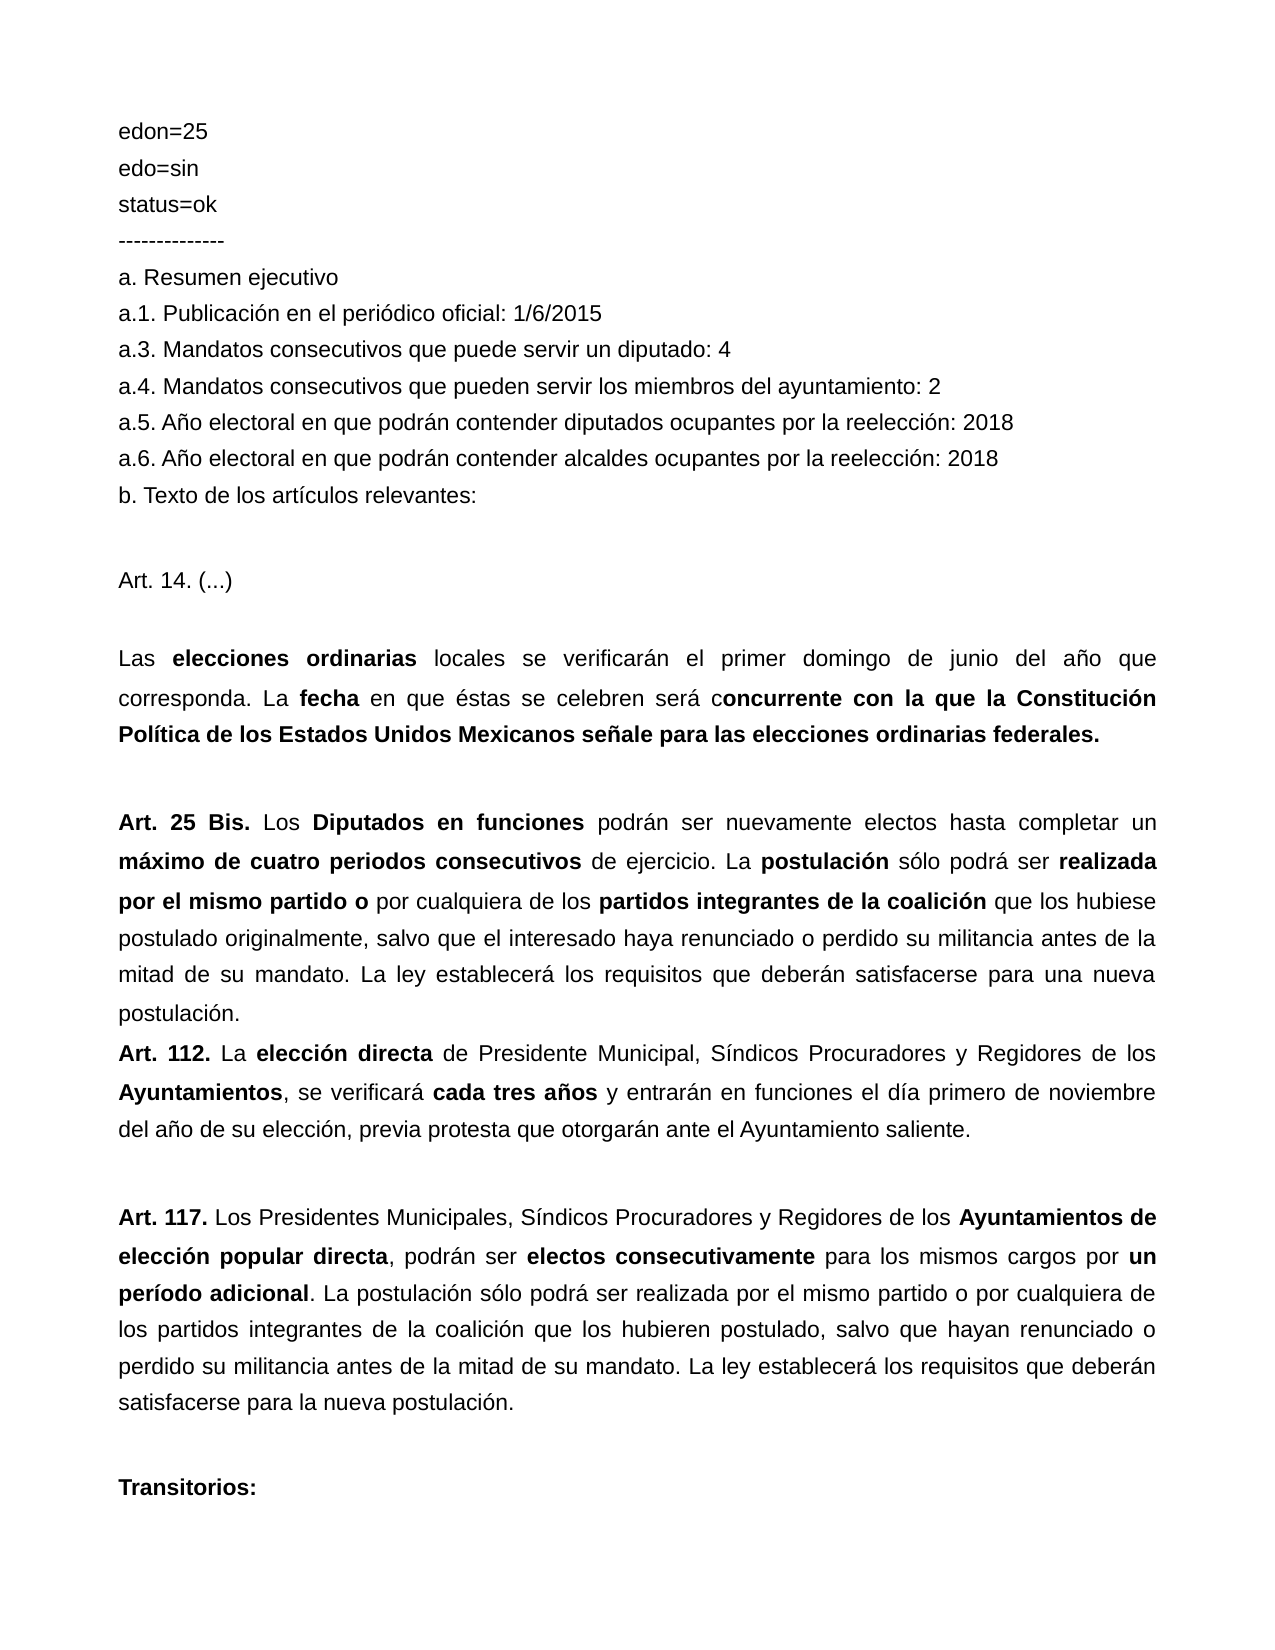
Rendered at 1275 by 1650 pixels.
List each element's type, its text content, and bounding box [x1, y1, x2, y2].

text Art. 117. Los Presidentes Municipales, Síndicos Procuradores y Regidores de los Ayuntamientos de elección popular directa, podrán ser electos consecutivamente para los mismos cargos por un período adicional. La postulación sólo podrá ser realizada por el mismo partido o por cualquiera de los partidos integrantes de la coalición que los hubieren postulado, salvo que hayan renunciado o perdido su militancia antes de la mitad de su mandato. La ley establecerá los requisitos que deberán satisfacerse para la nueva postulación. [118, 1202, 1157, 1415]
text a.5. Año electoral en que podrán contender diputados ocupantes por la reelección: 2018 [118, 409, 1157, 435]
text Art. 25 Bis. Los Diputados en funciones podrán ser nuevamente electos hasta completar un máximo de cuatro periodos consecutivos de ejercicio. La postulación sólo podrá ser realizada por el mismo partido o por cualquiera de los partidos integrantes de la coalición que los hubiese postulado originalmente, salvo que el interesado haya renunciado o perdido su militancia antes de la mitad de su mandato. La ley establecerá los requisitos que deberán satisfacerse para una nueva postulación. [118, 807, 1157, 1027]
text status=ok [118, 191, 1157, 217]
text edon=25 [118, 118, 1157, 144]
text a. Resumen ejecutivo [118, 263, 1157, 290]
text -------------- [118, 227, 1157, 253]
text a.6. Año electoral en que podrán contender alcaldes ocupantes por la reelección: 2018 [118, 445, 1157, 472]
text a.3. Mandatos consecutivos que puede servir un diputado: 4 [118, 336, 1157, 363]
text a.4. Mandatos consecutivos que pueden servir los miembros del ayuntamiento: 2 [118, 373, 1157, 399]
text edo=sin [118, 154, 1157, 181]
text Art. 14. (...) [118, 567, 1157, 593]
text b. Texto de los artículos relevantes: [118, 482, 1157, 508]
text Transitorios: [118, 1474, 1157, 1501]
text Las elecciones ordinarias locales se verificarán el primer domingo de junio del año que corresponda. La fecha en que éstas se celebren será concurrente con la que la Constitución Política de los Estados Unidos Mexicanos señale para las elecciones ordinarias federales. [118, 643, 1157, 748]
text Art. 112. La elección directa de Presidente Municipal, Síndicos Procuradores y Regidores de los Ayuntamientos, se verificará cada tres años y entrarán en funciones el día primero de noviembre del año de su elección, previa protesta que otorgarán ante el Ayuntamiento saliente. [118, 1038, 1157, 1142]
text a.1. Publicación en el periódico oficial: 1/6/2015 [118, 300, 1157, 326]
